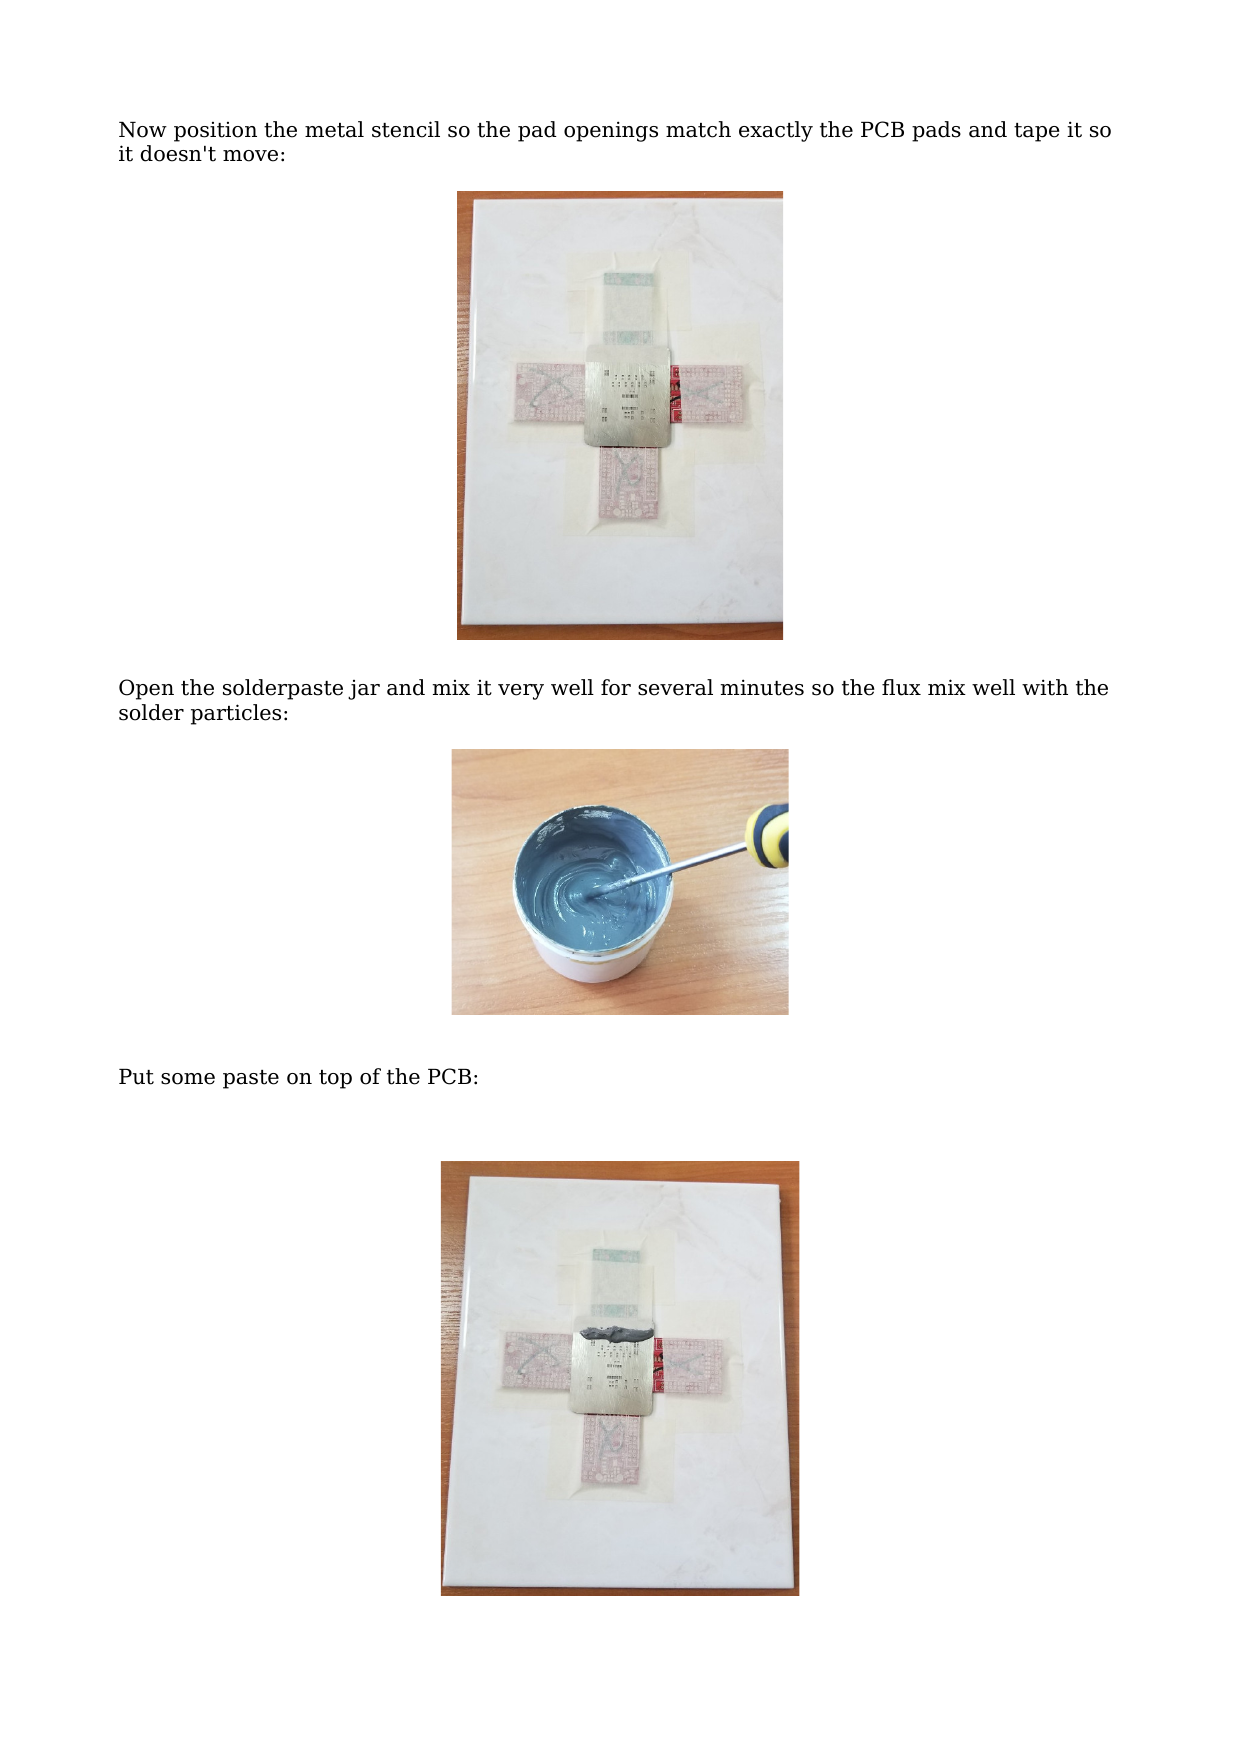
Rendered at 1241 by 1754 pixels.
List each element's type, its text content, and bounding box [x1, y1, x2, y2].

text Now position the metal stencil so the pad openings match exactly the PCB pads and tape it so it doesn't move: [118, 118, 1122, 167]
picture [440, 1161, 800, 1596]
text Open the solderpaste jar and mix it very well for several minutes so the flux mix well with the solder particles: [118, 676, 1122, 725]
text Put some paste on top of the PCB: [118, 1065, 1122, 1089]
picture [457, 191, 784, 640]
picture [451, 749, 789, 1015]
